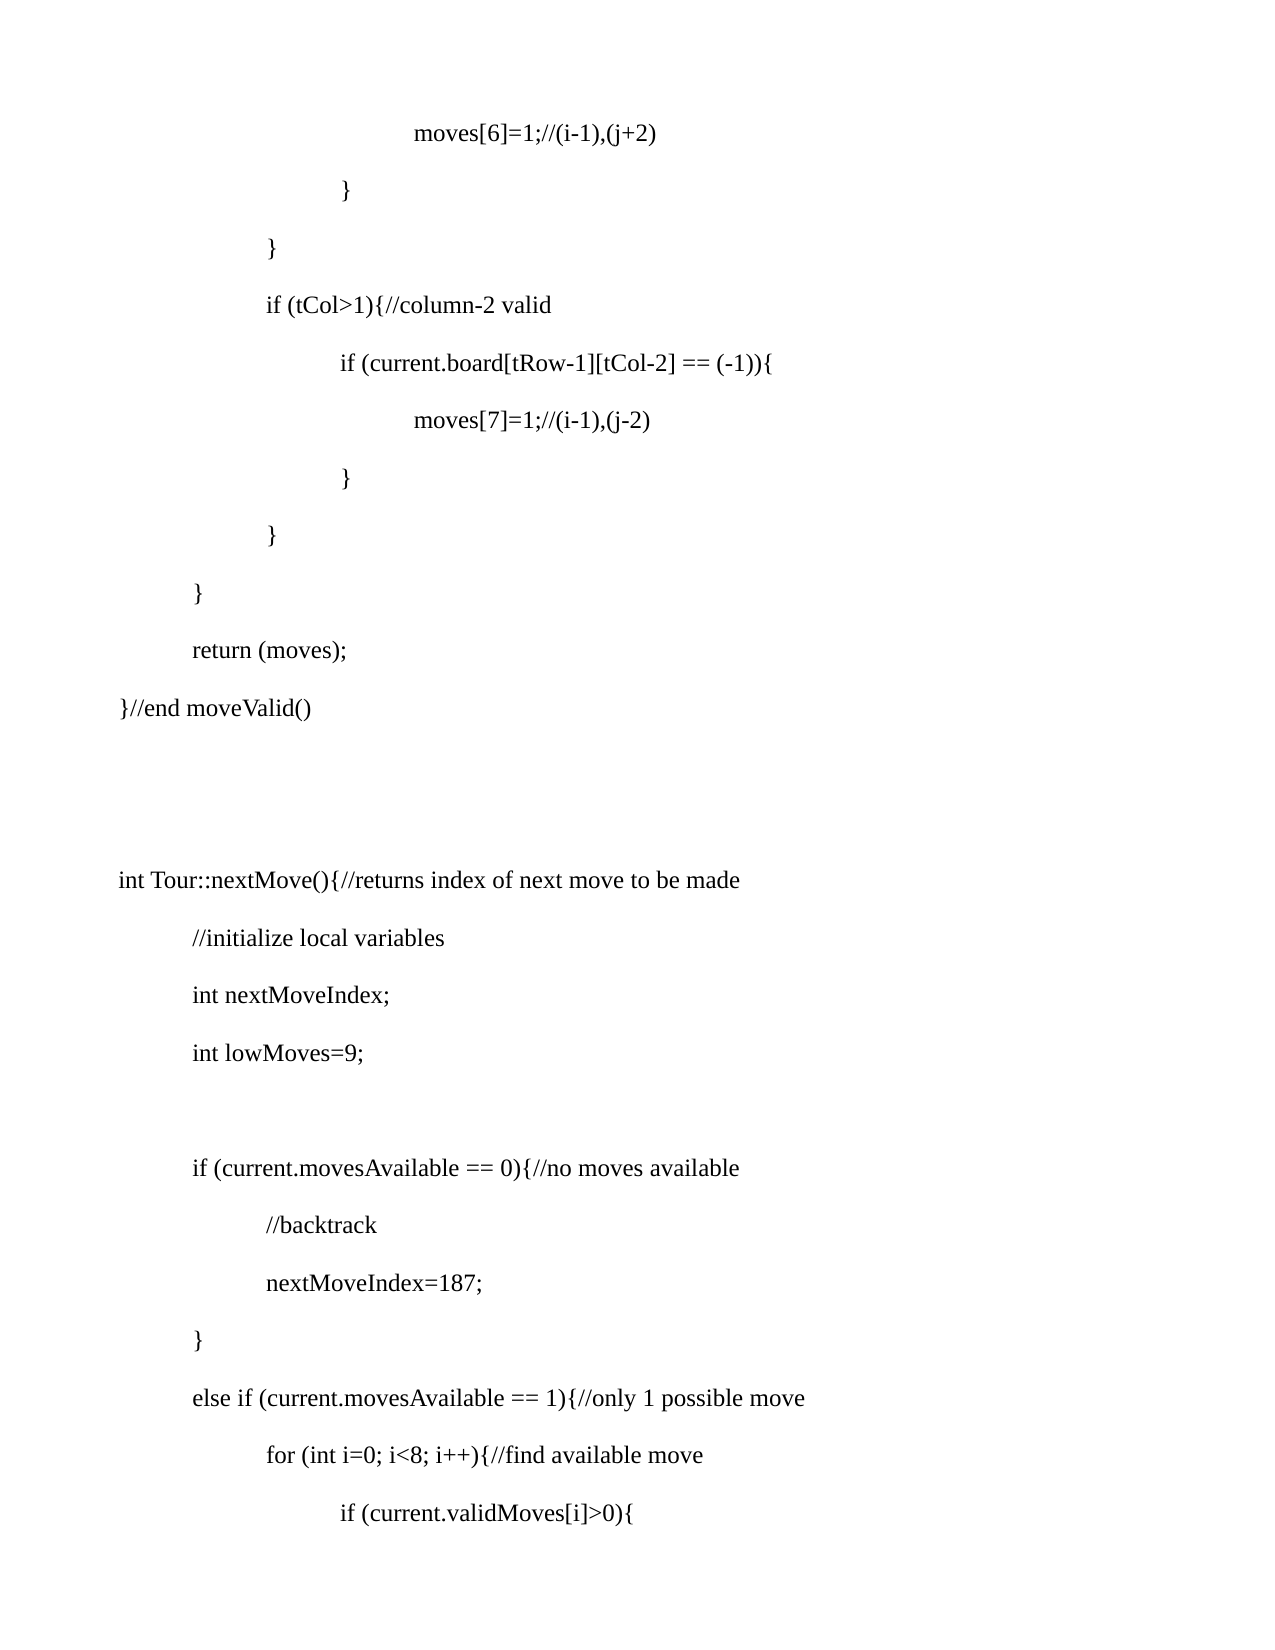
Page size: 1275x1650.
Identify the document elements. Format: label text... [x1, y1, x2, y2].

text } [118, 1326, 1157, 1354]
text } [118, 463, 1157, 492]
text } [118, 521, 1157, 549]
text moves[6]=1;//(i-1),(j+2) [118, 118, 1157, 147]
text if (current.validMoves[i]>0){ [118, 1498, 1157, 1527]
text nextMoveIndex=187; [118, 1268, 1157, 1297]
text moves[7]=1;//(i-1),(j-2) [118, 406, 1157, 434]
text for (int i=0; i<8; i++){//find available move [118, 1441, 1157, 1469]
text } [118, 578, 1157, 607]
text else if (current.movesAvailable == 1){//only 1 possible move [118, 1383, 1157, 1412]
text int lowMoves=9; [118, 1038, 1157, 1067]
text //initialize local variables [118, 923, 1157, 952]
text if (tCol>1){//column-2 valid [118, 291, 1157, 319]
text if (current.movesAvailable == 0){//no moves available [118, 1153, 1157, 1182]
text }//end moveValid() [118, 693, 1157, 722]
text if (current.board[tRow-1][tCol-2] == (-1)){ [118, 348, 1157, 377]
text } [118, 176, 1157, 204]
text return (moves); [118, 636, 1157, 664]
text //backtrack [118, 1211, 1157, 1239]
text int nextMoveIndex; [118, 981, 1157, 1009]
text } [118, 233, 1157, 262]
text int Tour::nextMove(){//returns index of next move to be made [118, 866, 1157, 894]
